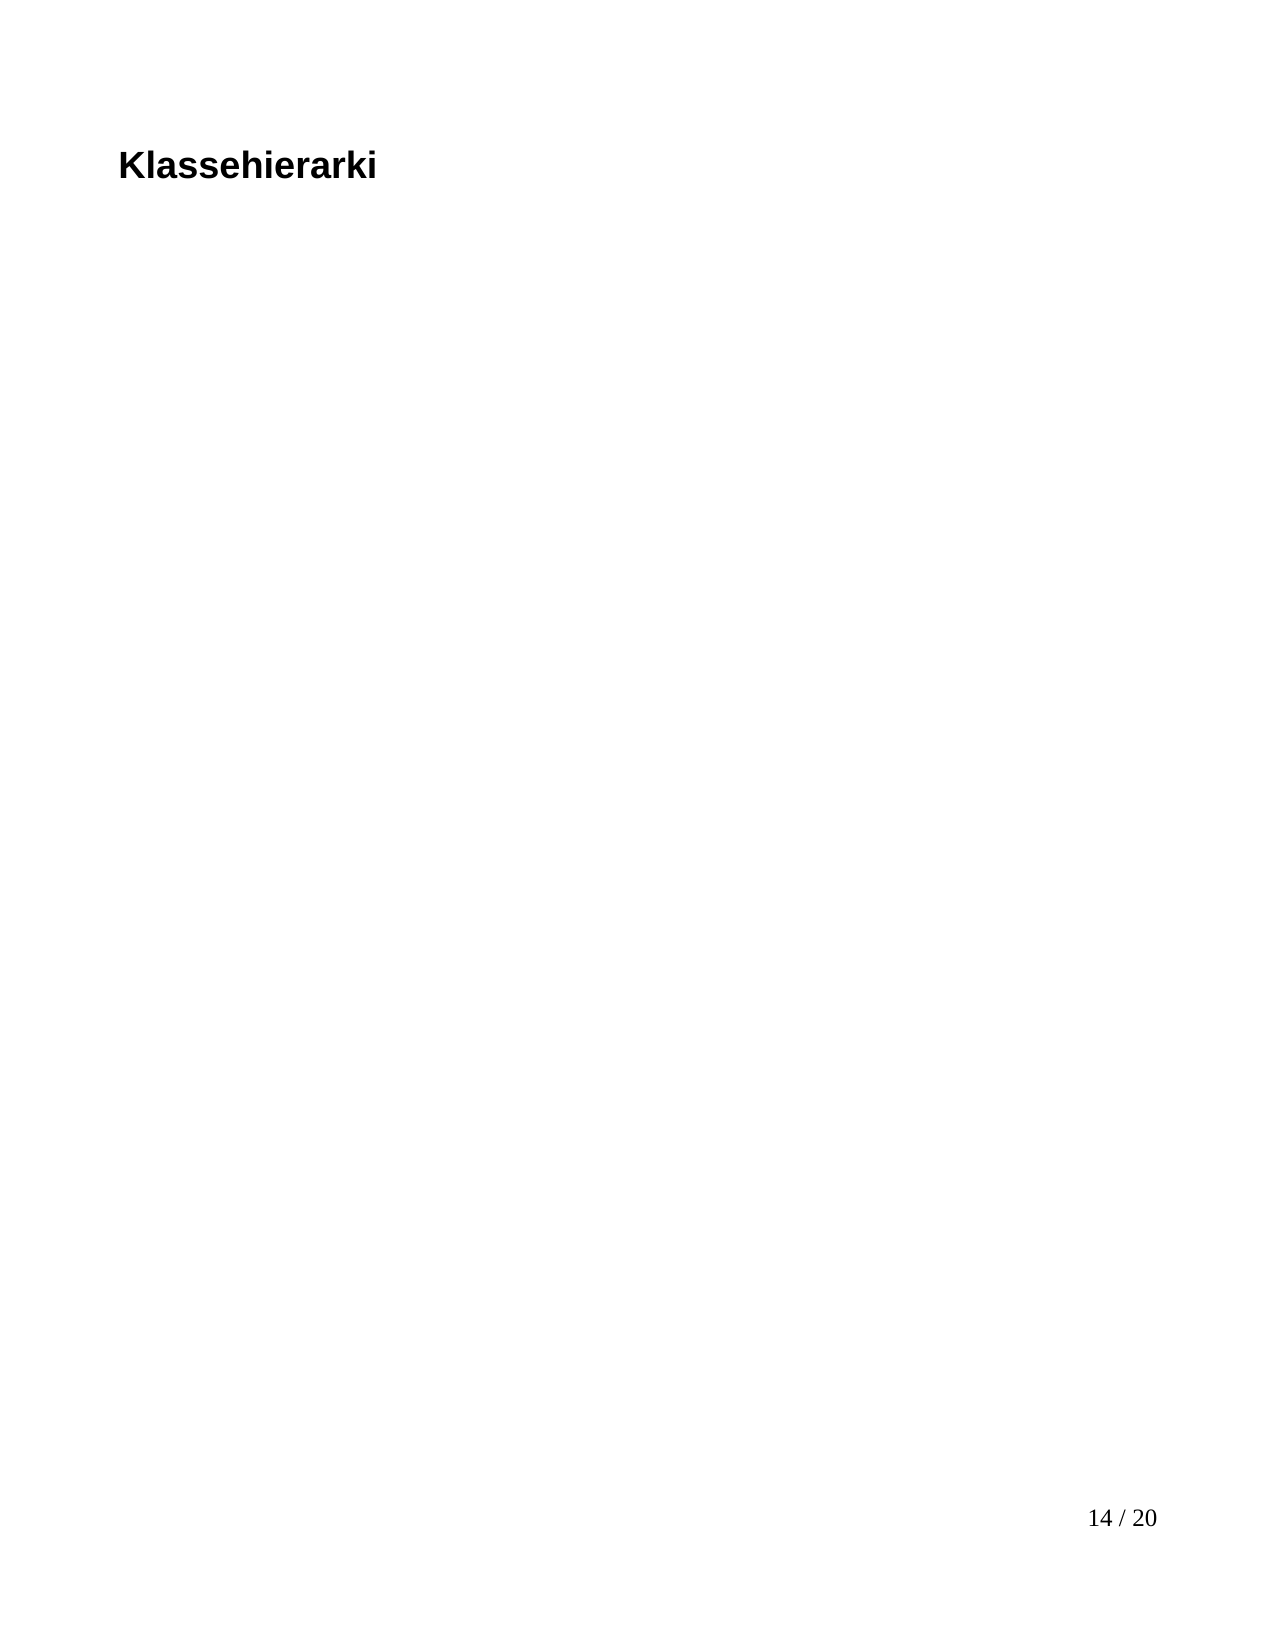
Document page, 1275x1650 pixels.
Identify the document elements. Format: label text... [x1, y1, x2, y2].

subtitle Klassehierarki [118, 143, 1157, 187]
